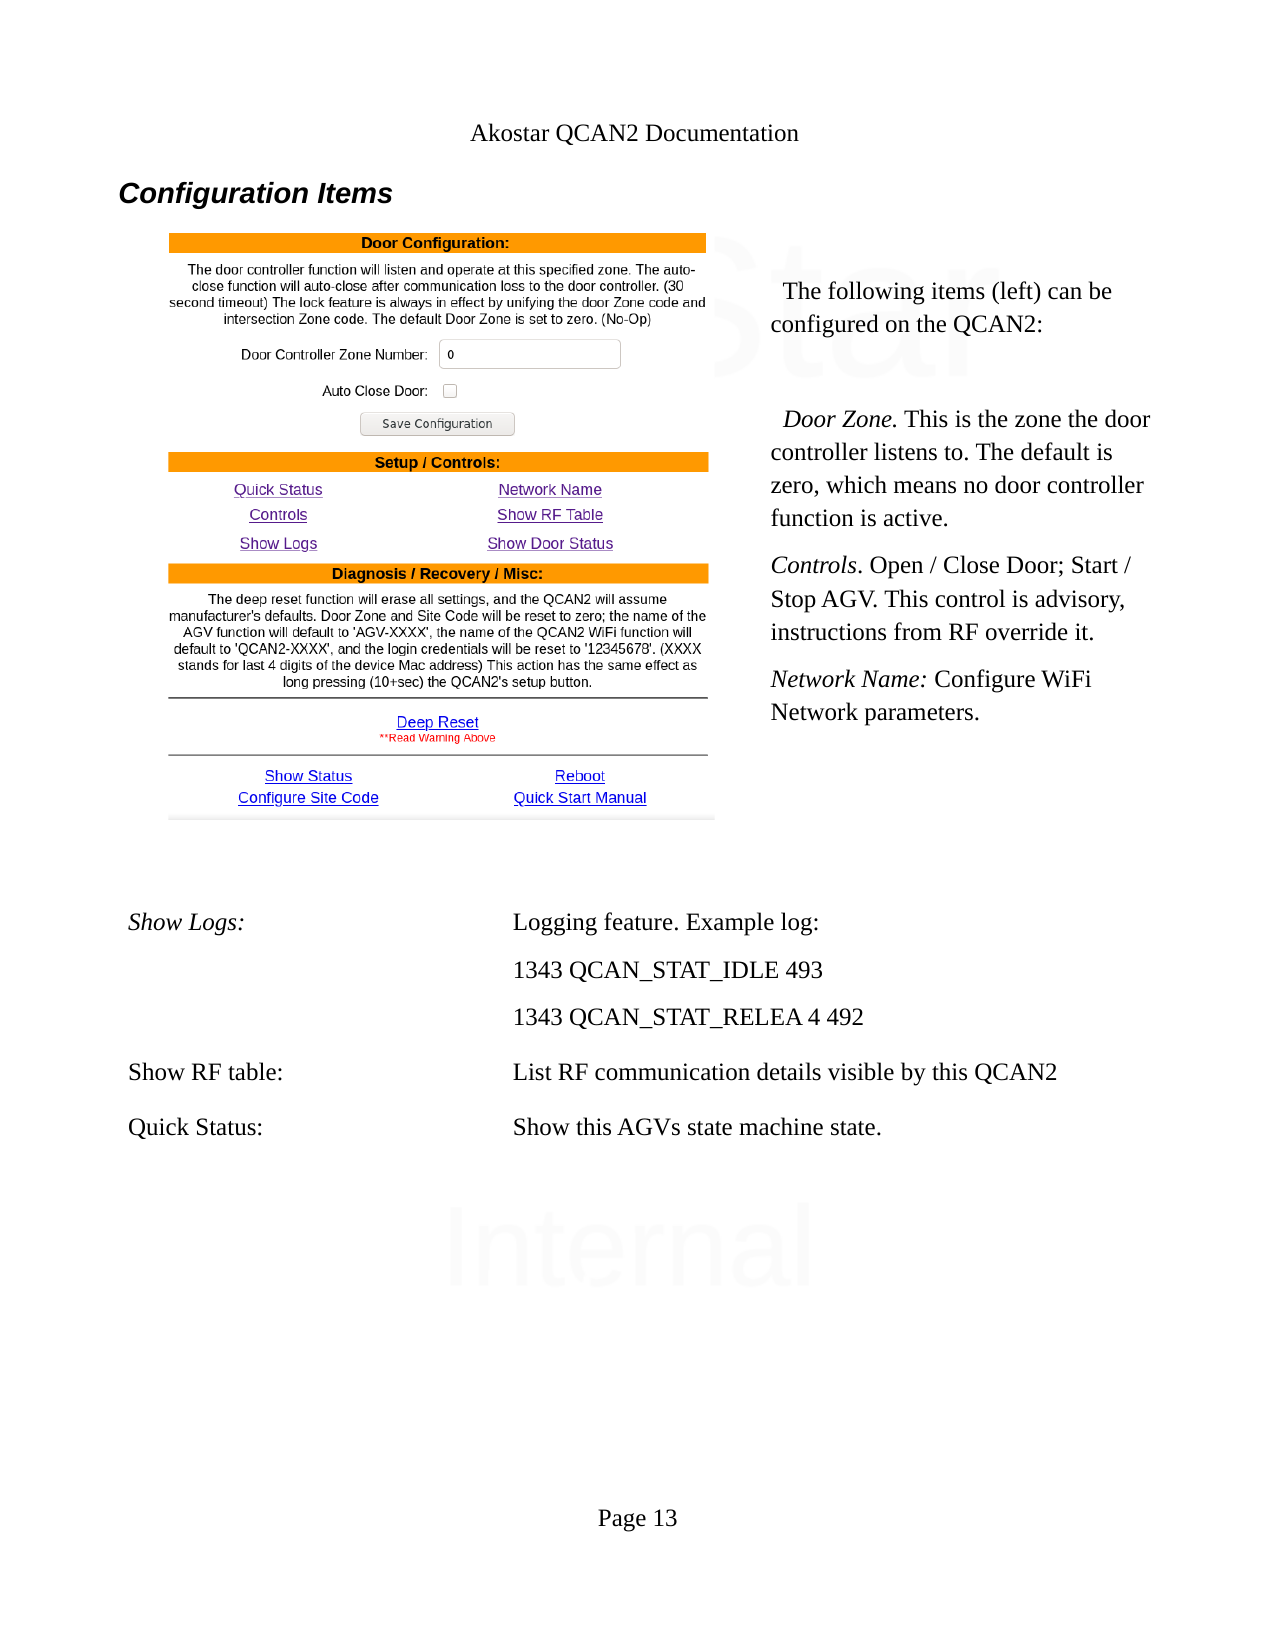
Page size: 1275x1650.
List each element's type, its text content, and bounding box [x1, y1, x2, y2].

table_cell Quick Status: [122, 1106, 507, 1161]
table_cell Show this AGVs state machine state. [507, 1106, 1157, 1161]
table_header Logging feature. Example log: 1343 QCAN_STAT_IDLE 493 1343 QCAN_STAT_RELEA 4 492 [507, 902, 1157, 1052]
picture [168, 228, 715, 820]
subtitle Configuration Items [118, 176, 1157, 210]
table_header [118, 223, 764, 854]
table_header The following items (left) can be configured on the QCAN2: Door Zone. This is the zone the door controller listens to. The default is zero, which means no door controller function is active. Controls. Open / Close Door; Start / Stop AGV. This control is advisory, instructions from RF override it. Network Name: Configure WiFi Network parameters. [765, 223, 1157, 854]
table_cell List RF communication details visible by this QCAN2 [507, 1052, 1157, 1106]
table_cell Show RF table: [122, 1052, 507, 1106]
table_header Show Logs: [122, 902, 507, 1052]
